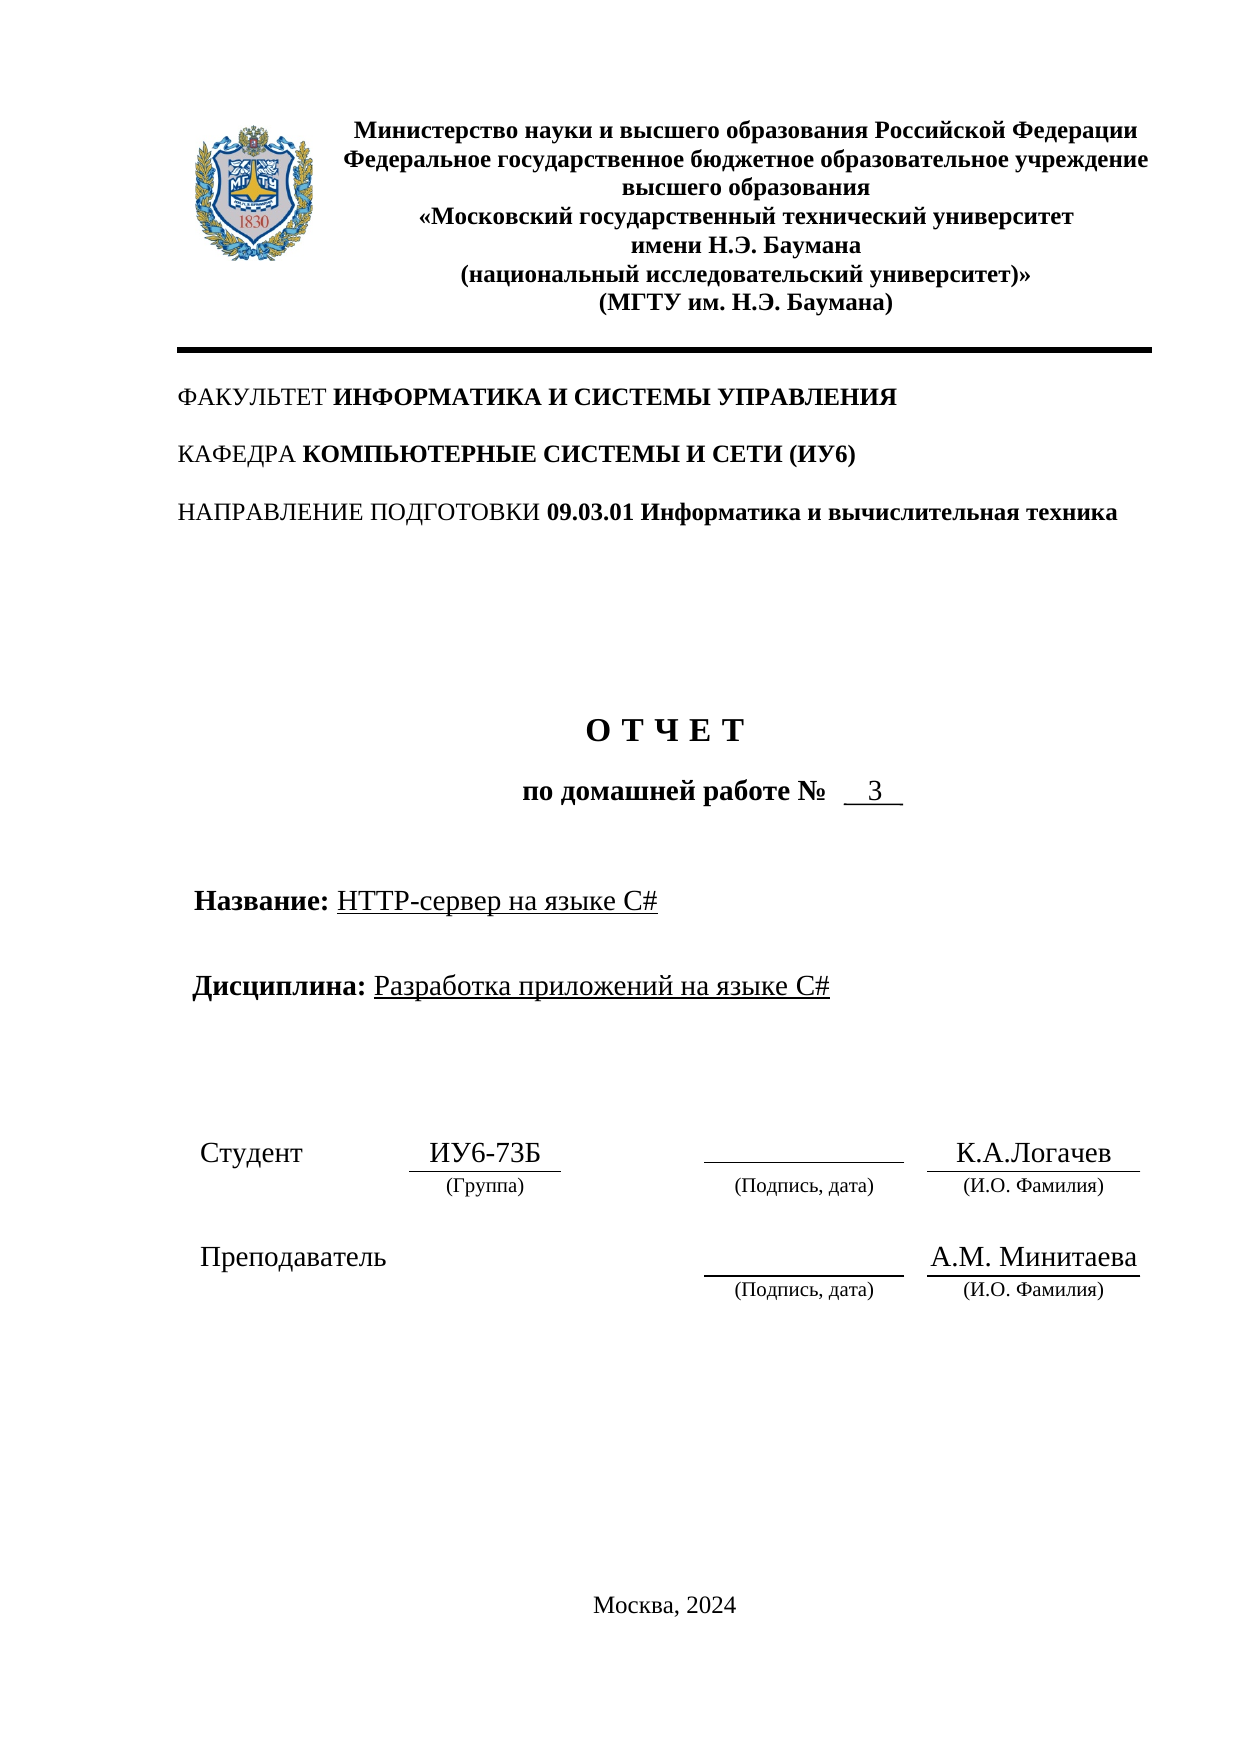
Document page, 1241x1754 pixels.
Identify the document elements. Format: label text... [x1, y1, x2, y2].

text Дисциплина: Разработка приложений на языке C# [192, 968, 1152, 1001]
table_cell (Подпись, дата) [693, 1173, 915, 1206]
table_header К.А.Логачев [915, 1135, 1152, 1172]
table_cell (Подпись, дата) [693, 1277, 915, 1310]
table_cell А.М. Минитаева [915, 1240, 1152, 1277]
table_header [177, 0, 317, 316]
table_cell [572, 1240, 693, 1277]
table_cell [572, 1277, 693, 1310]
table_cell [398, 1277, 572, 1310]
subtitle Название: HTTP-сервер на языке С# [177, 883, 1152, 917]
text Москва, 2024 [177, 1591, 1152, 1619]
table_cell [398, 1206, 572, 1239]
table_cell [572, 1206, 693, 1239]
text КАФЕДРА Компьютерные системы и сети (ИУ6) [177, 439, 1152, 468]
table_header [572, 1135, 693, 1172]
table_cell (Группа) [398, 1173, 572, 1206]
picture [211, 125, 315, 261]
table_cell (И.О. Фамилия) [915, 1277, 1152, 1310]
table_cell (И.О. Фамилия) [915, 1173, 1152, 1206]
table_cell [572, 1173, 693, 1206]
table_cell Преподаватель [189, 1240, 398, 1277]
table_cell [693, 1206, 915, 1239]
table_header 3 [838, 773, 912, 807]
table_header Министерство науки и высшего образования Российской Федерации Федеральное государственное бюджетное образовательное учреждение высшего образования «Московский государственный технический университет имени Н.Э. Баумана (национальный исследовательский университет)» (МГТУ им. Н.Э. Баумана) [317, 0, 1174, 316]
table_header ИУ6-73Б [398, 1135, 572, 1172]
text ФАКУЛЬТЕТ Информатика и системы управления [177, 382, 1152, 411]
table_cell [398, 1240, 572, 1277]
table_header Студент [189, 1135, 398, 1172]
table_header [693, 1135, 915, 1172]
table_cell [189, 1206, 398, 1239]
text НАПРАВЛЕНИЕ ПОДГОТОВКИ 09.03.01 Информатика и вычислительная техника [177, 497, 1152, 526]
table_cell [915, 1206, 1152, 1239]
table_cell [189, 1173, 398, 1206]
table_cell [693, 1240, 915, 1277]
subtitle Отчет [177, 710, 1152, 748]
table_cell [189, 1277, 398, 1310]
